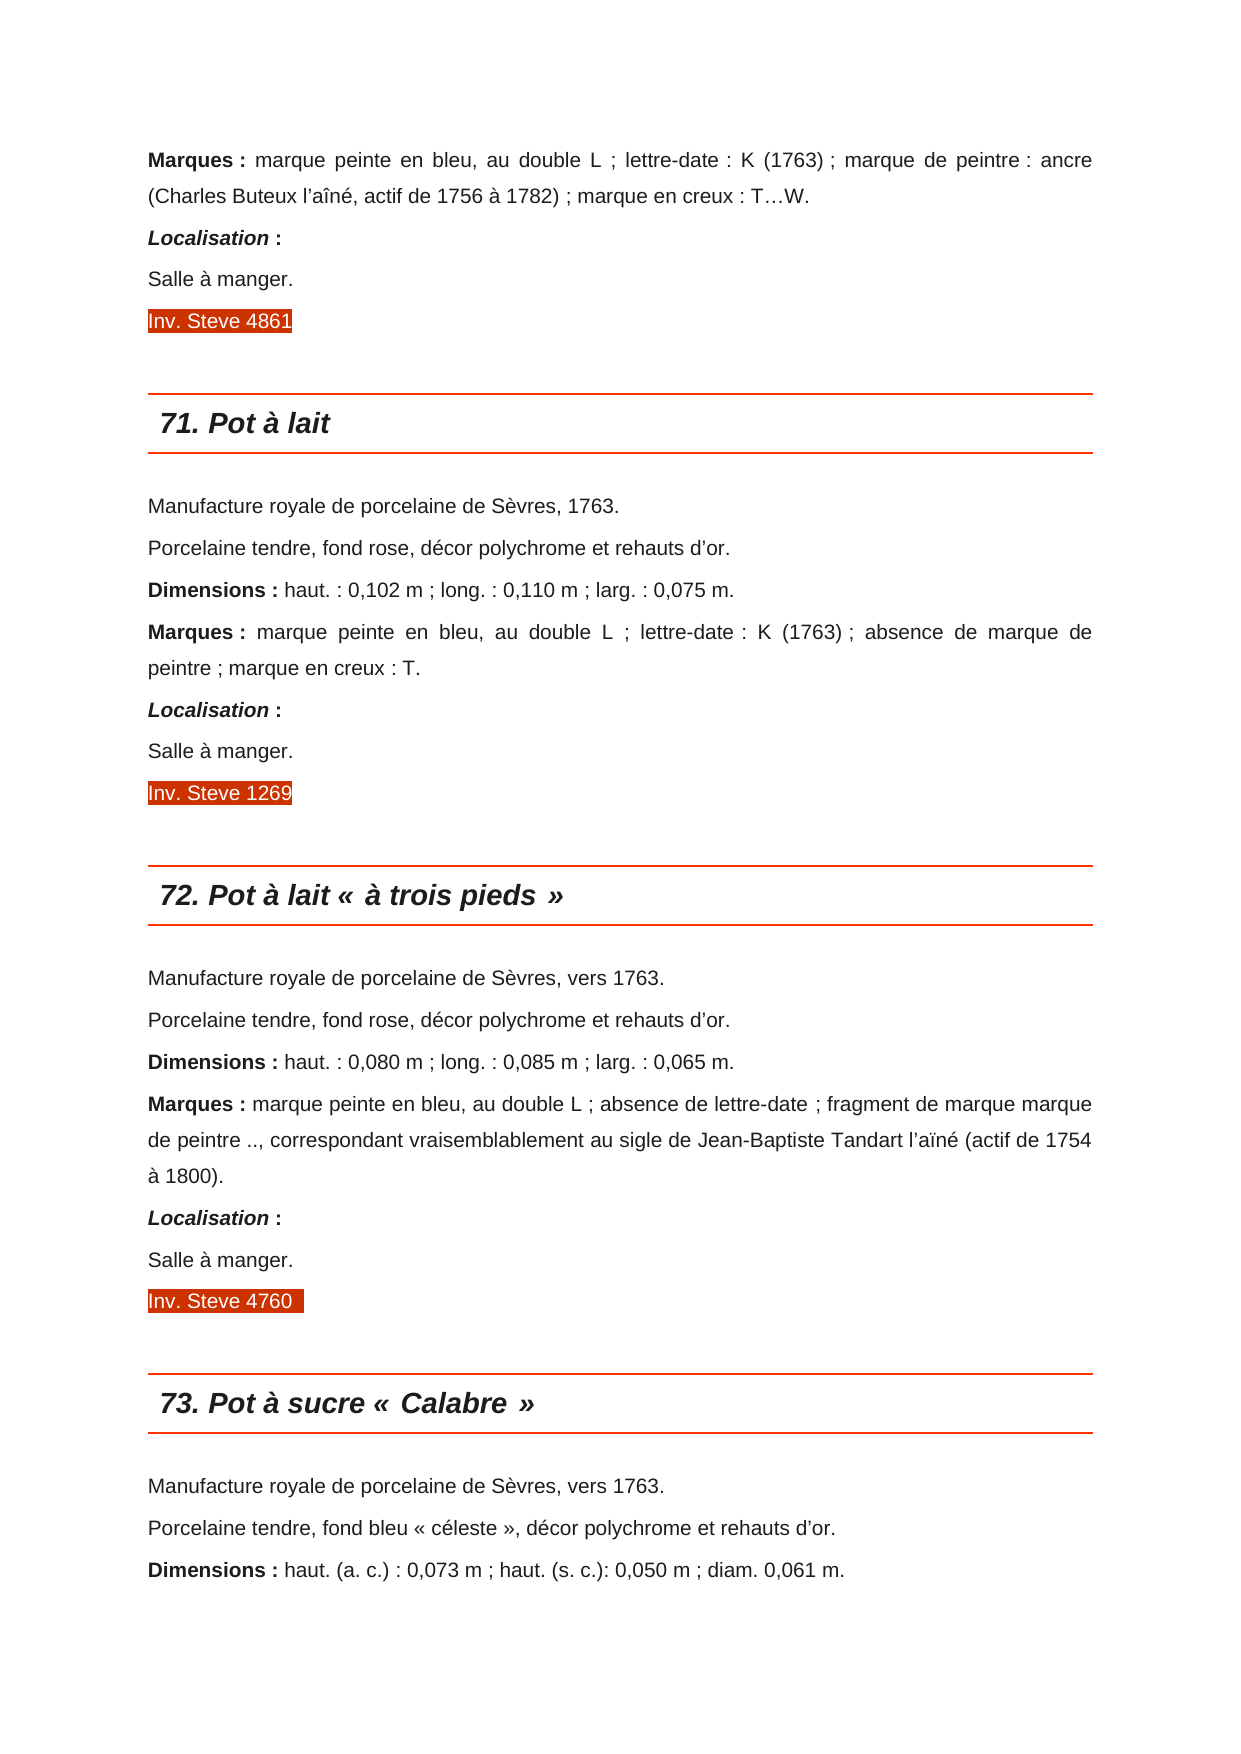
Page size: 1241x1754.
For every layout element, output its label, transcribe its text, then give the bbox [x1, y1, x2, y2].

text Salle à manger. [148, 1247, 1093, 1271]
text Inv. Steve 4760 [304, 1289, 1093, 1313]
subtitle Pot à sucre « Calabre » [148, 1375, 1093, 1432]
text Salle à manger. [148, 739, 1093, 763]
text Marques : marque peinte en bleu, au double L ; absence de lettre-date ; fragment de marque marque de peintre .., correspondant vraisemblablement au sigle de Jean-Baptiste Tandart l’aïné (actif de 1754 à 1800). [148, 1092, 1093, 1188]
text Manufacture royale de porcelaine de Sèvres, vers 1763. [148, 1474, 1093, 1498]
text Inv. Steve 1269 [292, 781, 1093, 805]
text Localisation : [148, 225, 1093, 249]
text Salle à manger. [148, 267, 1093, 291]
text Localisation : [148, 697, 1093, 721]
text Marques : marque peinte en bleu, au double L ; lettre-date : K (1763) ; absence de marque de peintre ; marque en creux : T. [148, 620, 1093, 679]
text Manufacture royale de porcelaine de Sèvres, vers 1763. [148, 966, 1093, 990]
text Porcelaine tendre, fond bleu « céleste », décor polychrome et rehauts d’or. [148, 1516, 1093, 1540]
subtitle Pot à lait [148, 395, 1093, 452]
text Porcelaine tendre, fond rose, décor polychrome et rehauts d’or. [148, 536, 1093, 560]
subtitle Pot à lait « à trois pieds » [148, 867, 1093, 924]
text Dimensions : haut. (a. c.) : 0,073 m ; haut. (s. c.): 0,050 m ; diam. 0,061 m. [148, 1558, 1093, 1582]
text Inv. Steve 4861 [292, 309, 1093, 333]
text Dimensions : haut. : 0,102 m ; long. : 0,110 m ; larg. : 0,075 m. [148, 578, 1093, 602]
text Porcelaine tendre, fond rose, décor polychrome et rehauts d’or. [148, 1008, 1093, 1032]
text Dimensions : haut. : 0,080 m ; long. : 0,085 m ; larg. : 0,065 m. [148, 1050, 1093, 1074]
text Marques : marque peinte en bleu, au double L ; lettre-date : K (1763) ; marque de peintre : ancre (Charles Buteux l’aîné, actif de 1756 à 1782) ; marque en creux : T…W. [148, 148, 1093, 207]
text Localisation : [148, 1206, 1093, 1229]
text Manufacture royale de porcelaine de Sèvres, 1763. [148, 494, 1093, 518]
